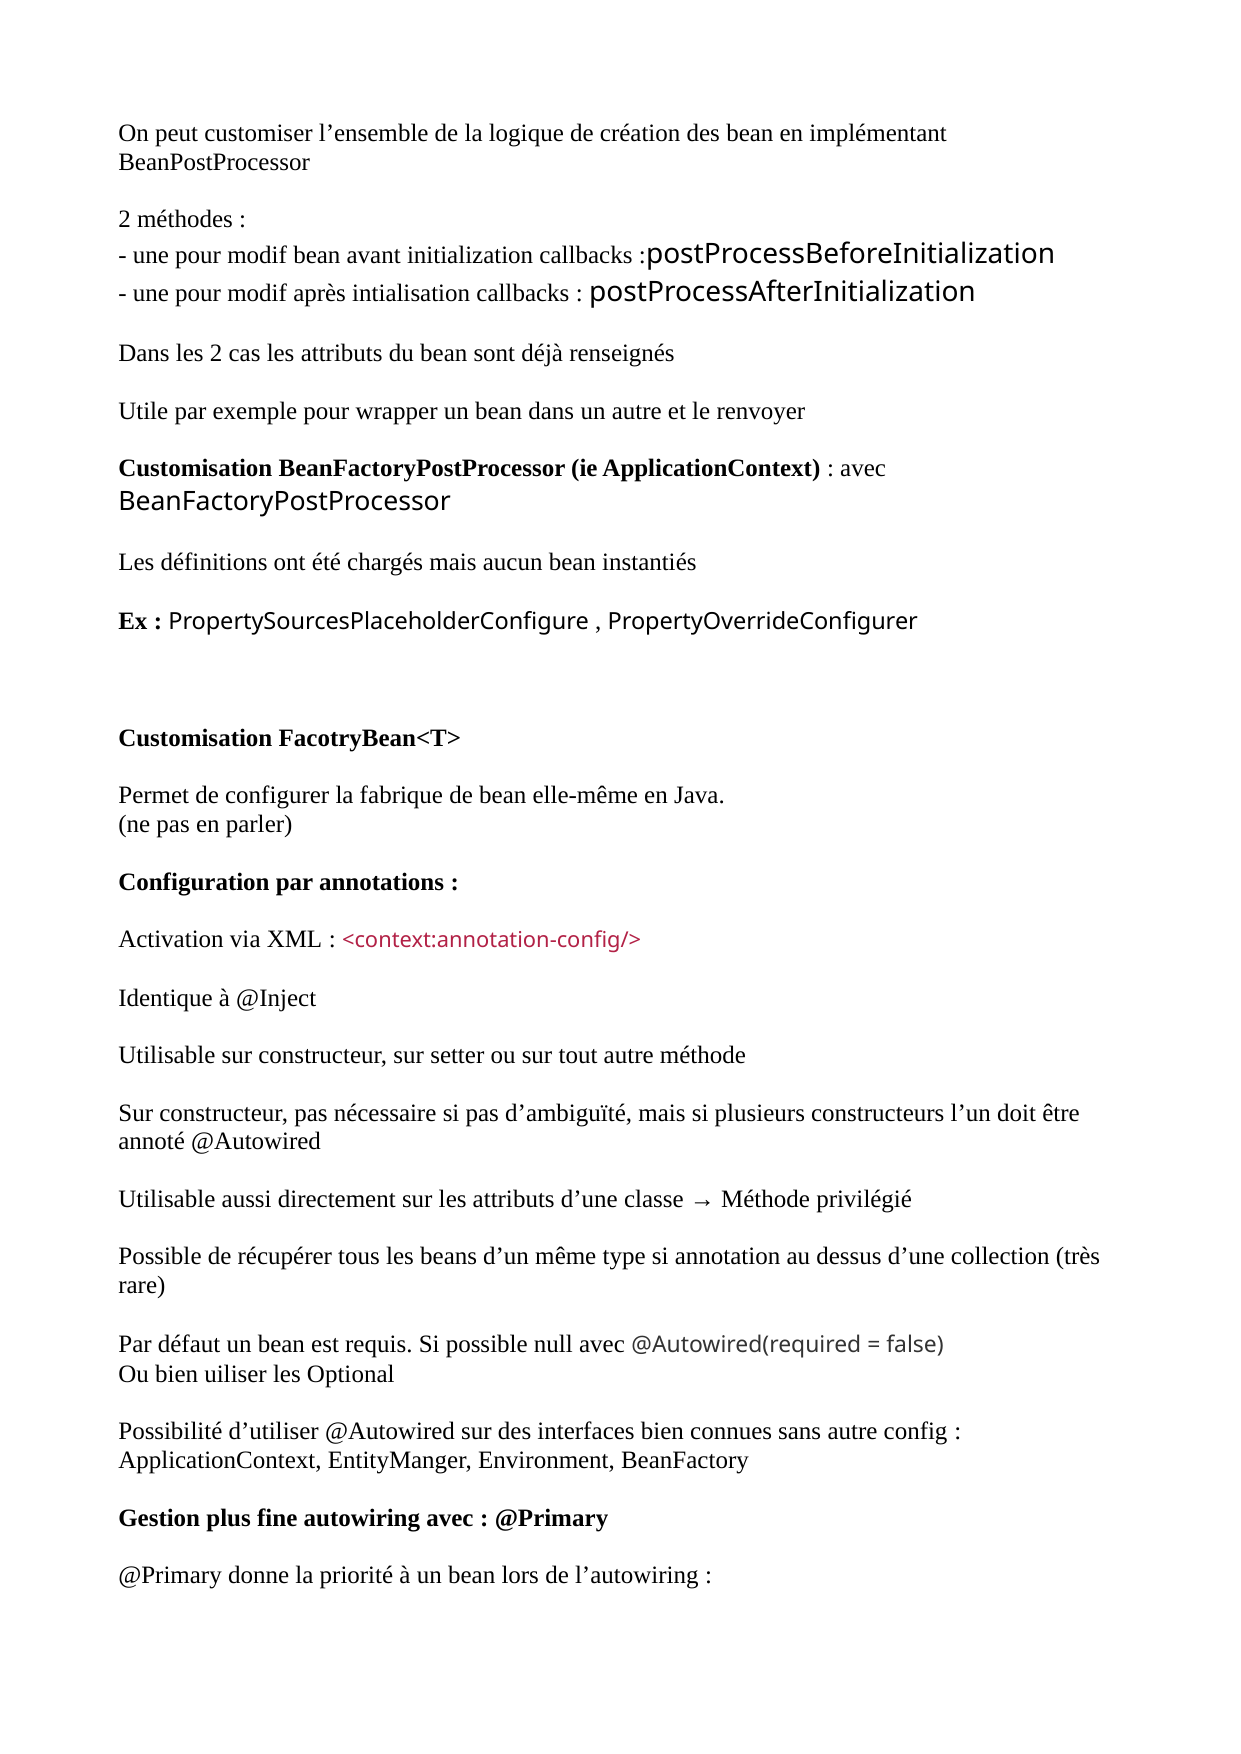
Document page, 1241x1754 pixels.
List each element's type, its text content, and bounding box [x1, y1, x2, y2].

text On peut customiser l’ensemble de la logique de création des bean en implémentant BeanPostProcessor [118, 118, 1122, 176]
text Permet de configurer la fabrique de bean elle-même en Java. [118, 780, 1122, 809]
text Customisation BeanFactoryPostProcessor (ie ApplicationContext) : avec BeanFactoryPostProcessor [118, 453, 1122, 518]
text Dans les 2 cas les attributs du bean sont déjà renseignés [118, 338, 1122, 367]
text (ne pas en parler) [118, 809, 1122, 838]
text Possible de récupérer tous les beans d’un même type si annotation au dessus d’une collection (très rare) [118, 1241, 1122, 1299]
text Possibilité d’utiliser @Autowired sur des interfaces bien connues sans autre config : ApplicationContext, EntityManger, Environment, BeanFactory [118, 1416, 1122, 1474]
text Ex : PropertySourcesPlaceholderConfigure , PropertyOverrideConfigurer [118, 605, 1122, 637]
text @Primary donne la priorité à un bean lors de l’autowiring : [118, 1560, 1122, 1589]
text Sur constructeur, pas nécessaire si pas d’ambiguïté, mais si plusieurs constructeurs l’un doit être annoté @Autowired [118, 1098, 1122, 1155]
text Identique à @Inject [118, 983, 1122, 1011]
text Gestion plus fine autowiring avec : @Primary [118, 1503, 1122, 1531]
text Ou bien uiliser les Optional [118, 1359, 1122, 1388]
text 2 méthodes : [118, 204, 1122, 233]
text - une pour modif bean avant initialization callbacks :postProcessBeforeInitialization [118, 233, 1122, 271]
text Utile par exemple pour wrapper un bean dans un autre et le renvoyer [118, 396, 1122, 425]
text Les définitions ont été chargés mais aucun bean instantiés [118, 547, 1122, 576]
text Par défaut un bean est requis. Si possible null avec @Autowired(required = false) [118, 1328, 1122, 1359]
text Configuration par annotations : [118, 867, 1122, 895]
text - une pour modif après intialisation callbacks : postProcessAfterInitialization [118, 271, 1122, 310]
text Utilisable aussi directement sur les attributs d’une classe → Méthode privilégié [118, 1184, 1122, 1213]
text Customisation FacotryBean<T> [118, 723, 1122, 752]
text Utilisable sur constructeur, sur setter ou sur tout autre méthode [118, 1040, 1122, 1069]
text Activation via XML : <context:annotation-config/> [118, 924, 1122, 954]
